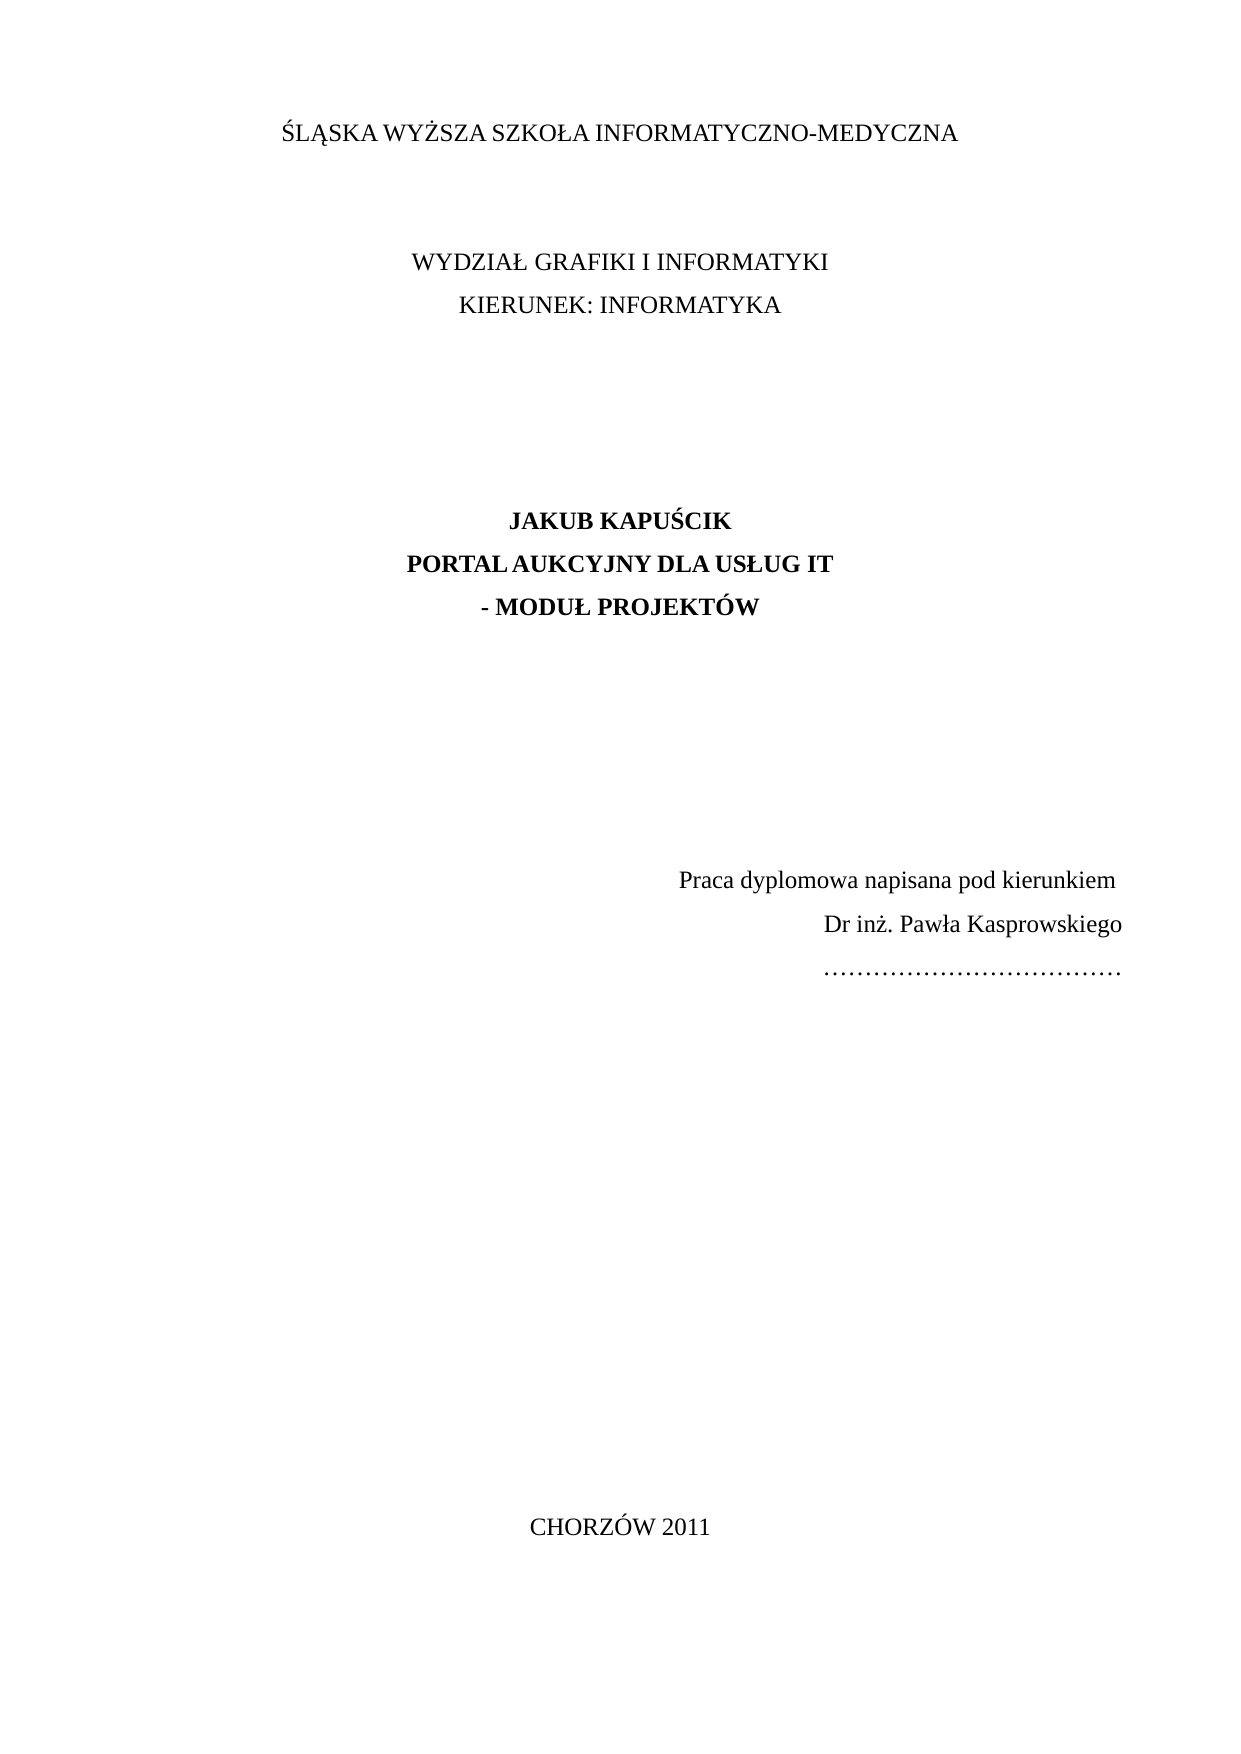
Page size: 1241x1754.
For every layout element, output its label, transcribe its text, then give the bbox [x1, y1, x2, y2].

text ……………………………… [118, 952, 1122, 1024]
text JAKUB KAPUŚCIK [118, 506, 1122, 535]
text Dr inż. Pawła Kasprowskiego [168, 909, 1122, 937]
text ŚLĄSKA WYŻSZA SZKOŁA INFORMATYCZNO-MEDYCZNA [118, 118, 1122, 147]
text CHORZÓW 2011 [118, 1512, 1122, 1541]
text Praca dyplomowa napisana pod kierunkiem [168, 866, 1122, 894]
text KIERUNEK: INFORMATYKA [118, 291, 1122, 319]
text WYDZIAŁ GRAFIKI I INFORMATYKI [118, 247, 1122, 276]
text - MODUŁ PROJEKTÓW [118, 592, 1122, 621]
text PORTAL AUKCYJNY DLA USŁUG IT [118, 549, 1122, 578]
